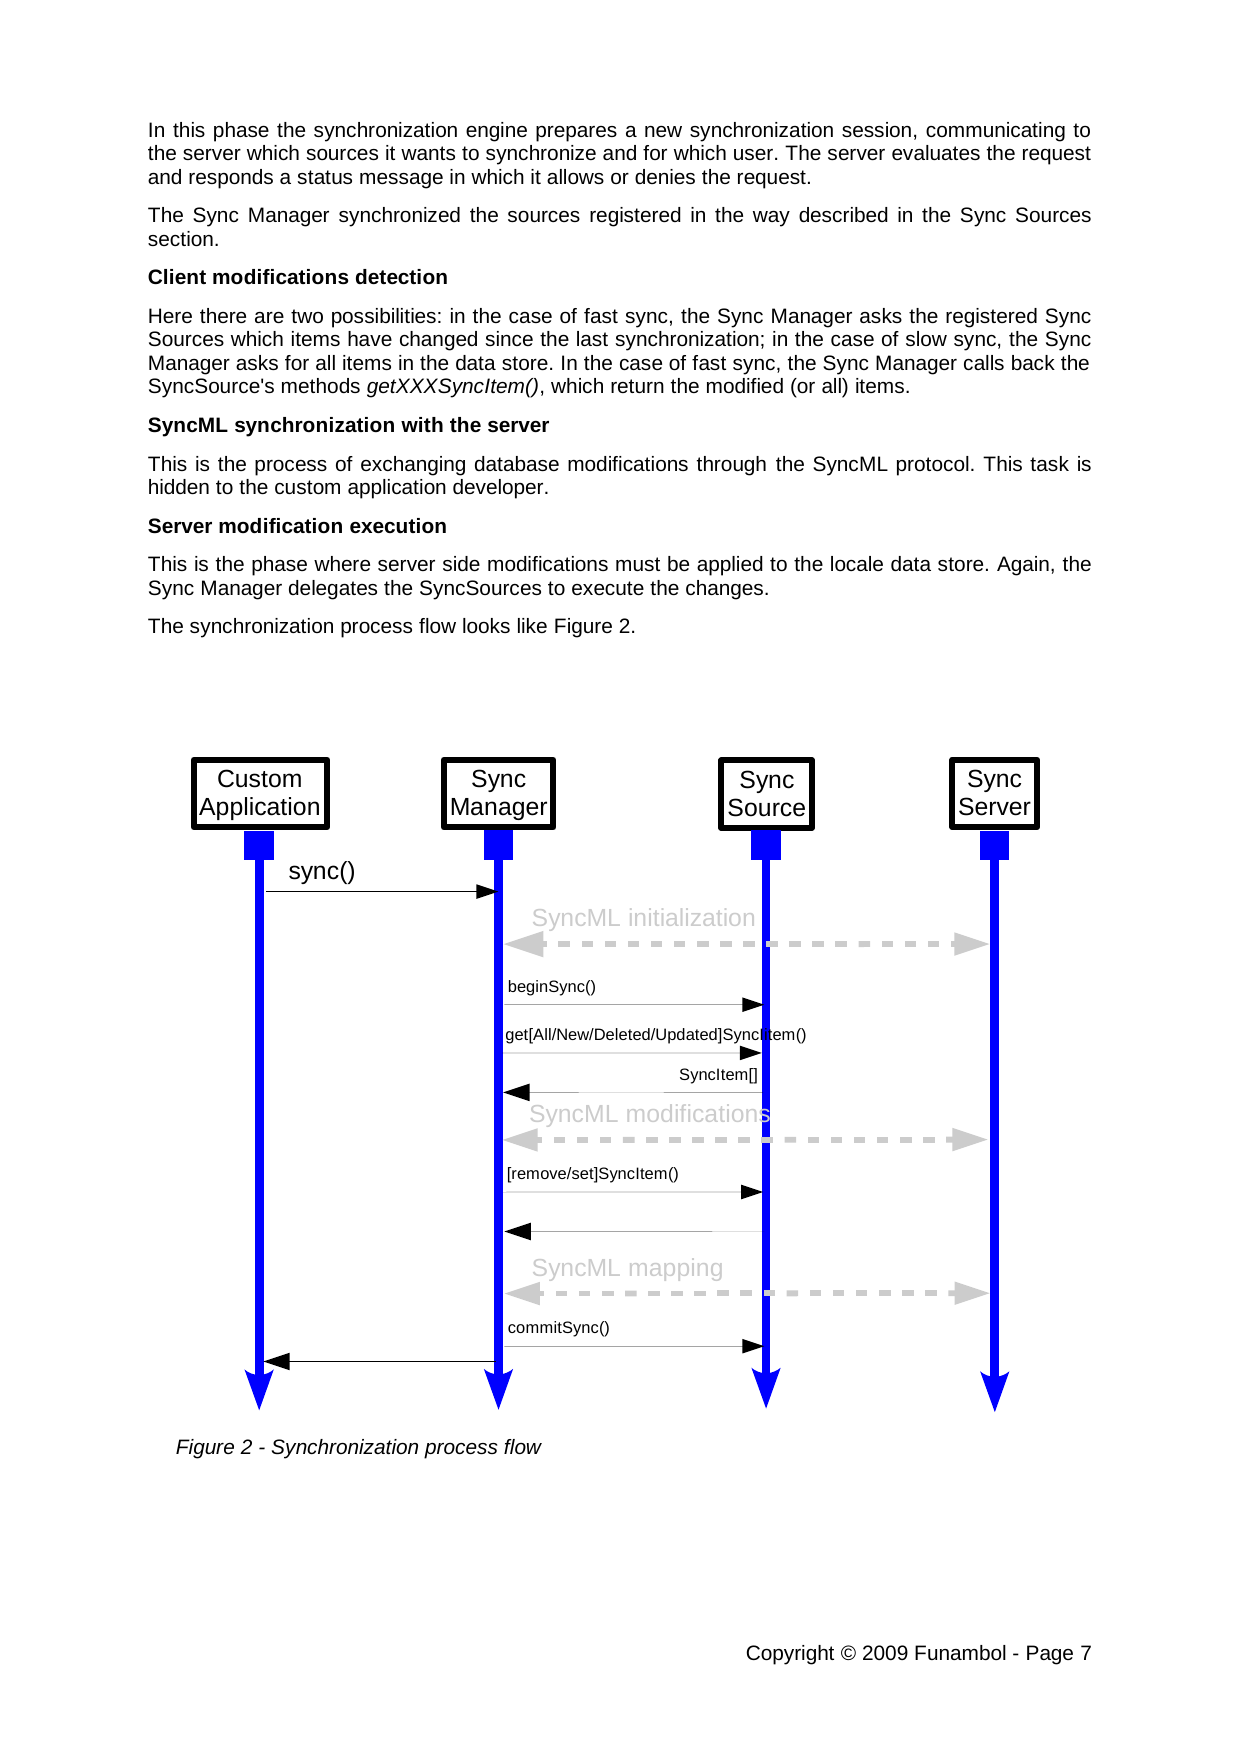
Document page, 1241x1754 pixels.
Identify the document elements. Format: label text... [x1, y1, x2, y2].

text Here there are two possibilities: in the case of fast sync, the Sync Manager asks the registered Sync Sources which items have changed since the last synchronization; in the case of slow sync, the Sync Manager asks for all items in the data store. In the case of fast sync, the Sync Manager calls back the SyncSource's methods getXXXSyncItem(), which return the modified (or all) items. [148, 304, 1093, 398]
text In this phase the synchronization engine prepares a new synchronization session, communicating to the server which sources it wants to synchronize and for which user. The server evaluates the request and responds a status message in which it allows or denies the request. [148, 118, 1093, 189]
text The Sync Manager synchronized the sources registered in the way described in the Sync Sources section. [148, 204, 1093, 251]
text The synchronization process flow looks like Figure 2. [148, 615, 1093, 638]
text Figure 2 - Synchronization process flow [176, 716, 1065, 1459]
text Server modification execution [148, 514, 1093, 538]
text This is the process of exchanging database modifications through the SyncML protocol. This task is hidden to the custom application developer. [148, 452, 1093, 499]
text This is the phase where server side modifications must be applied to the locale data store. Again, the Sync Manager delegates the SyncSources to execute the changes. [148, 553, 1093, 600]
text Client modifications detection [148, 266, 1093, 289]
text SyncML synchronization with the server [148, 413, 1093, 437]
